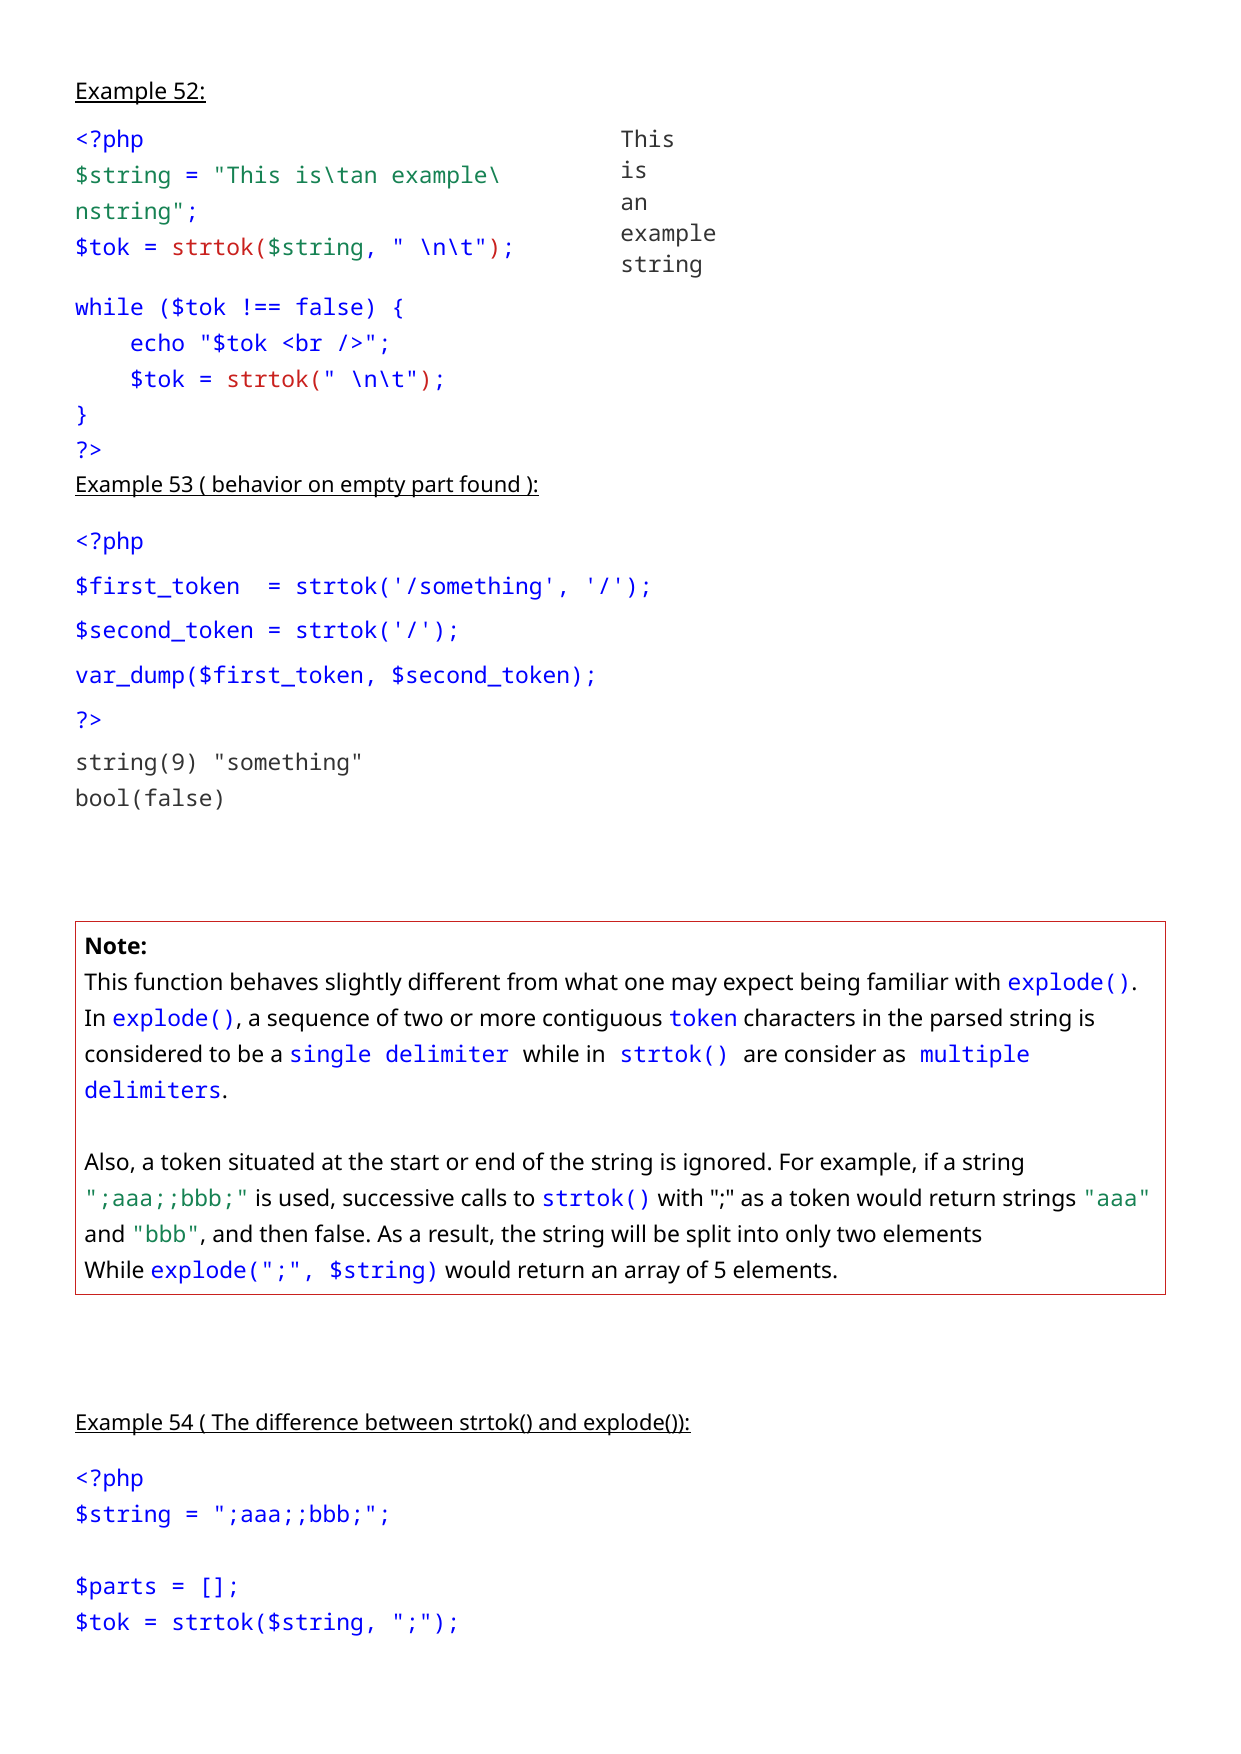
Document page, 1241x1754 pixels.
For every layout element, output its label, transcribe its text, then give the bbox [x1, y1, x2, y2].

text ?> [75, 704, 1166, 736]
text Example 54 ( The difference between strtok() and explode()): [75, 1407, 1166, 1436]
text $first_token = strtok('/something', '/'); [75, 569, 1166, 601]
text <?php [75, 525, 1166, 556]
text Example 53 ( behavior on empty part found ): [75, 469, 1166, 499]
text Example 52: [75, 75, 1166, 106]
text var_dump($first_token, $second_token); [75, 659, 1166, 691]
text $second_token = strtok('/'); [75, 614, 1166, 646]
text Also, a token situated at the start or end of the string is ignored. For example, if a string ";aaa;;bbb;" is used, successive calls to strtok() with ";" as a token would return strings "aaa" and "bbb", and then false. As a result, the string will be split into only two elements [76, 1137, 1165, 1245]
text Note: [76, 922, 1165, 957]
text bool(false) [75, 782, 1166, 813]
text This function behaves slightly different from what one may expect being familiar with explode(). [76, 957, 1165, 993]
text In explode(), a sequence of two or more contiguous token characters in the parsed string is considered to be a single delimiter while in strtok() are consider as multiple delimiters. [76, 993, 1165, 1105]
text <?php $string = ";aaa;;bbb;"; $parts = []; $tok = strtok($string, ";"); [75, 1462, 1166, 1637]
text While explode(";", $string) would return an array of 5 elements. [76, 1245, 1165, 1294]
table_header This is an example string [620, 123, 1166, 469]
text string(9) "something" [75, 746, 1166, 777]
table_header <?php $string = "This is\tan example\nstring"; $tok = strtok($string, " \n\t"); while ($tok !== false) { echo "$tok <br />"; $tok = strtok(" \n\t"); } ?> [75, 123, 620, 469]
